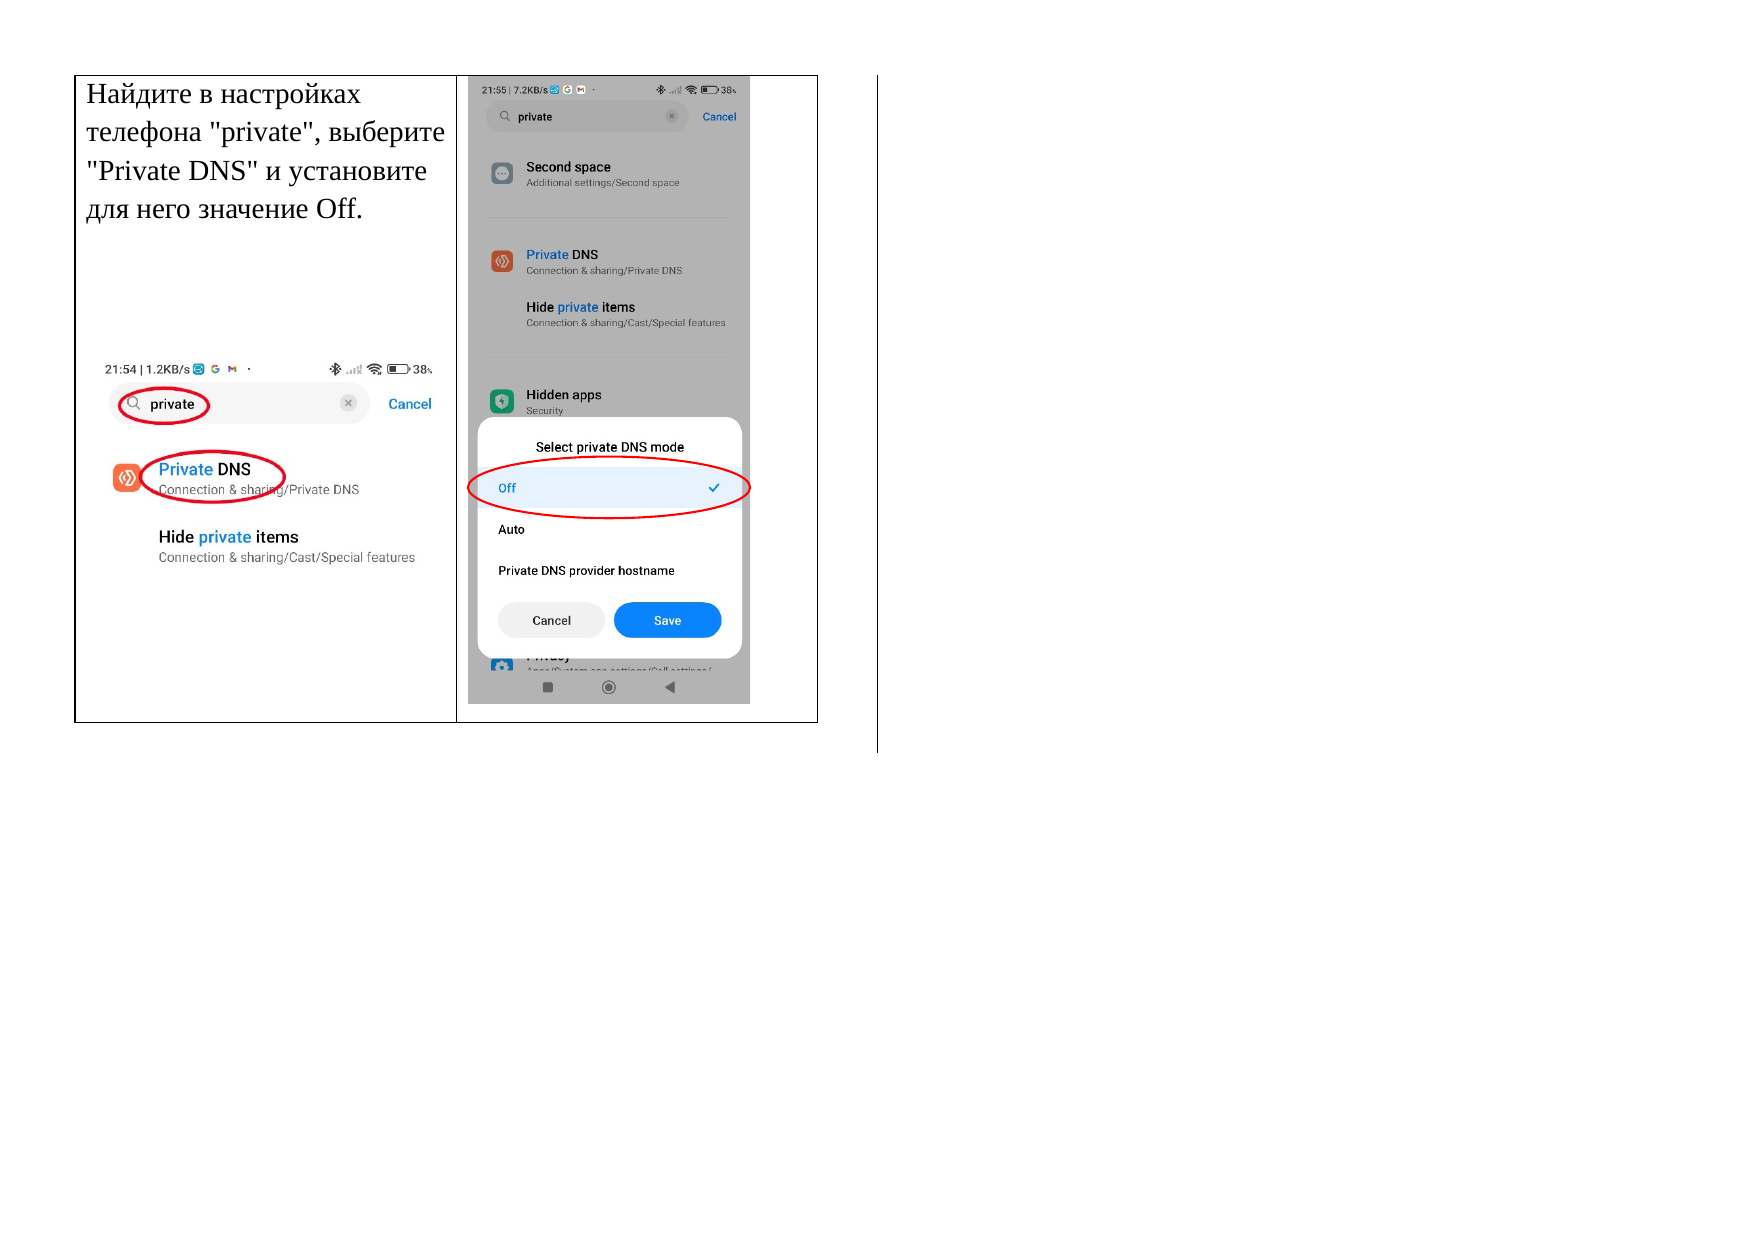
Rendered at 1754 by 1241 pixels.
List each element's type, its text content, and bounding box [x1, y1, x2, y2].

table_header Найдите в настройках телефона "private", выберите "Private DNS" и установите для него значение Off. [76, 76, 456, 722]
picture [470, 458, 748, 517]
picture [468, 492, 751, 704]
table_header [457, 76, 817, 722]
picture [86, 351, 446, 595]
picture [468, 76, 751, 483]
